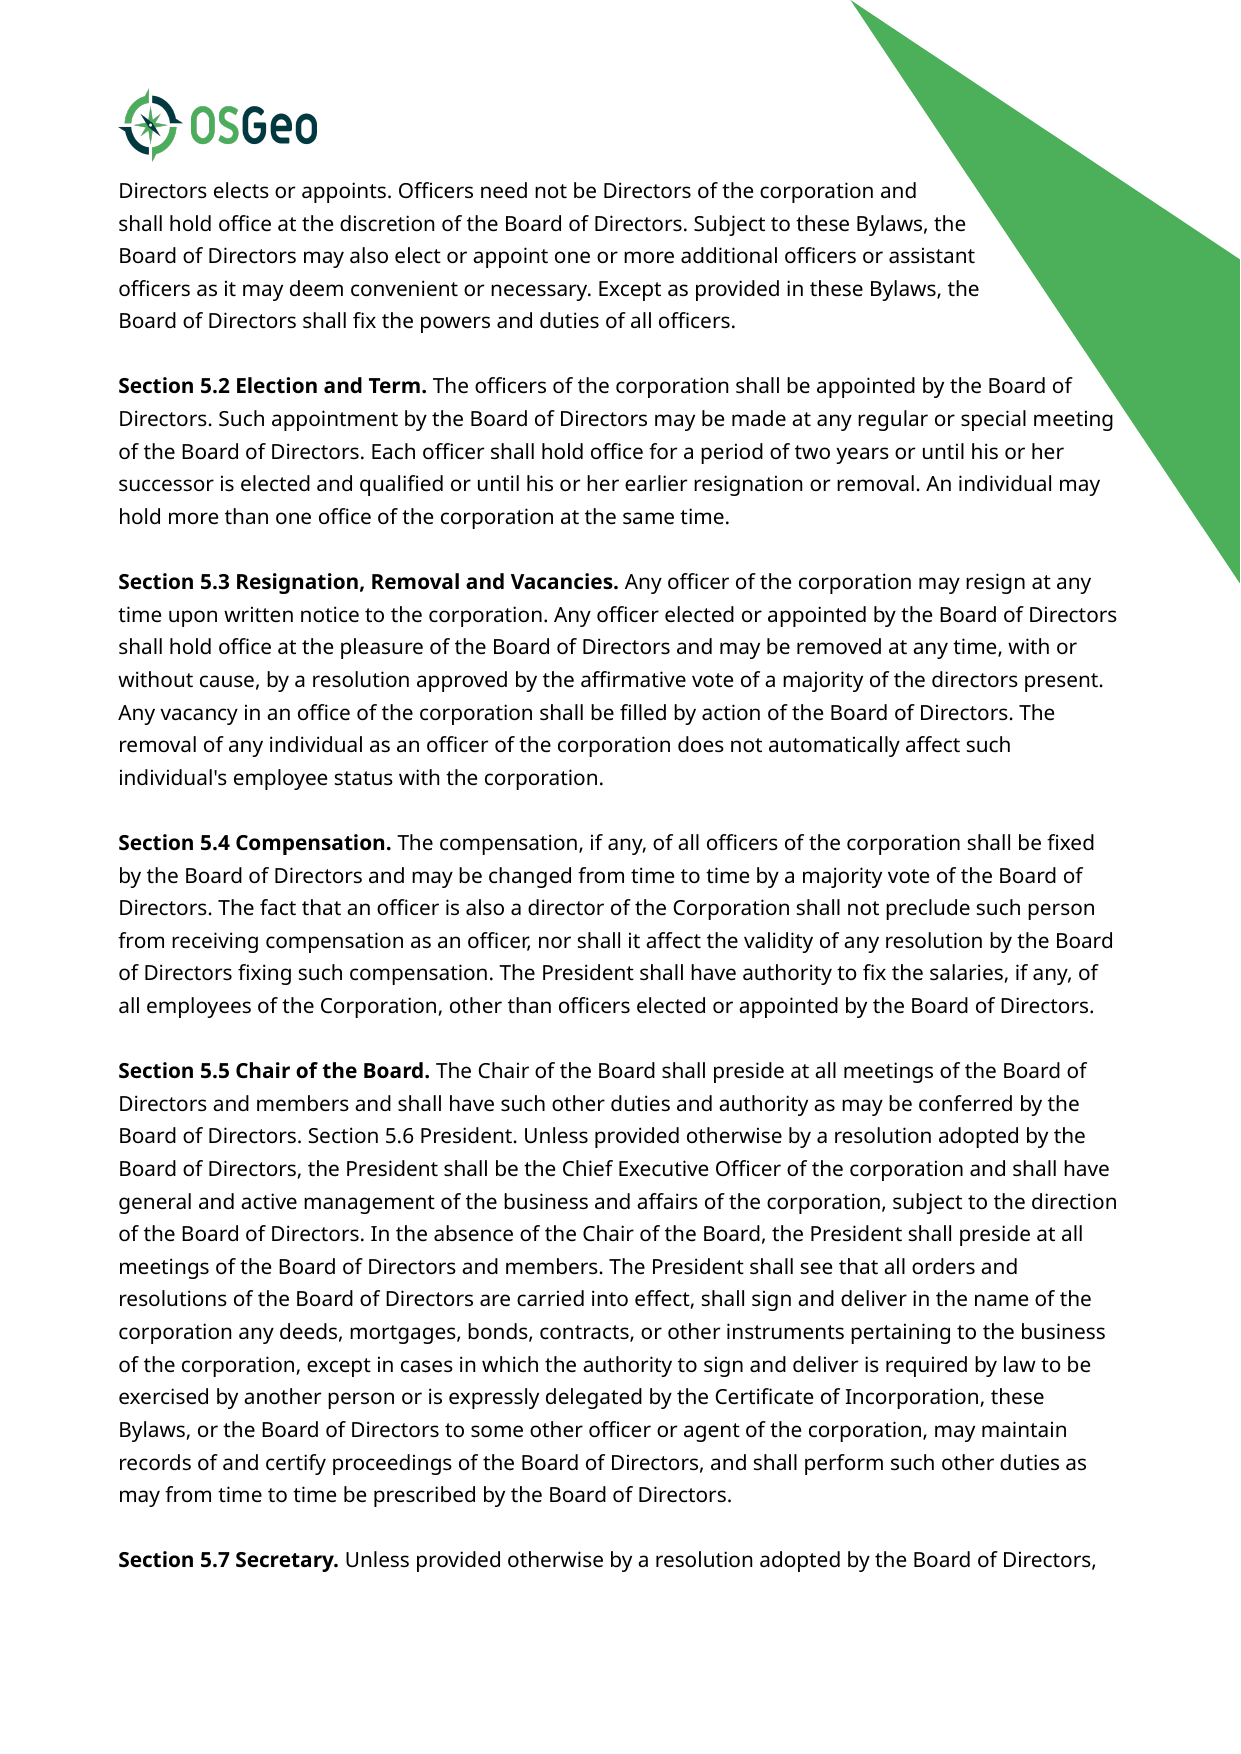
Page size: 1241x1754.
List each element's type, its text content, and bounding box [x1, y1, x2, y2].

text Directors elects or appoints. Officers need not be Directors of the corporation and shall hold office at the discretion of the Board of Directors. Subject to these Bylaws, the Board of Directors may also elect or appoint one or more additional officers or assistant officers as it may deem convenient or necessary. Except as provided in these Bylaws, the Board of Directors shall fix the powers and duties of all officers. [118, 176, 1073, 335]
text Section 5.5 Chair of the Board. The Chair of the Board shall preside at all meetings of the Board of Directors and members and shall have such other duties and authority as may be conferred by the Board of Directors. Section 5.6 President. Unless provided otherwise by a resolution adopted by the Board of Directors, the President shall be the Chief Executive Officer of the corporation and shall have general and active management of the business and affairs of the corporation, subject to the direction of the Board of Directors. In the absence of the Chair of the Board, the President shall preside at all meetings of the Board of Directors and members. The President shall see that all orders and resolutions of the Board of Directors are carried into effect, shall sign and deliver in the name of the corporation any deeds, mortgages, bonds, contracts, or other instruments pertaining to the business of the corporation, except in cases in which the authority to sign and deliver is required by law to be exercised by another person or is expressly delegated by the Certificate of Incorporation, these Bylaws, or the Board of Directors to some other officer or agent of the corporation, may maintain records of and certify proceedings of the Board of Directors, and shall perform such other duties as may from time to time be prescribed by the Board of Directors. [118, 1056, 1122, 1509]
text Section 5.4 Compensation. The compensation, if any, of all officers of the corporation shall be fixed by the Board of Directors and may be changed from time to time by a majority vote of the Board of Directors. The fact that an officer is also a director of the Corporation shall not preclude such person from receiving compensation as an officer, nor shall it affect the validity of any resolution by the Board of Directors fixing such compensation. The President shall have authority to fix the salaries, if any, of all employees of the Corporation, other than officers elected or appointed by the Board of Directors. [118, 828, 1122, 1019]
text Section 5.2 Election and Term. The officers of the corporation shall be appointed by the Board of Directors. Such appointment by the Board of Directors may be made at any regular or special meeting of the Board of Directors. Each officer shall hold office for a period of two years or until his or her successor is elected and qualified or until his or her earlier resignation or removal. An individual may hold more than one office of the corporation at the same time. [118, 372, 1122, 531]
picture [118, 88, 317, 162]
text Section 5.3 Resignation, Removal and Vacancies. Any officer of the corporation may resign at any time upon written notice to the corporation. Any officer elected or appointed by the Board of Directors shall hold office at the pleasure of the Board of Directors and may be removed at any time, with or without cause, by a resolution approved by the affirmative vote of a majority of the directors present. Any vacancy in an office of the corporation shall be filled by action of the Board of Directors. The removal of any individual as an officer of the corporation does not automatically affect such individual's employee status with the corporation. [118, 567, 1122, 791]
text Section 5.7 Secretary. Unless provided otherwise by a resolution adopted by the Board of Directors, [118, 1545, 1122, 1574]
